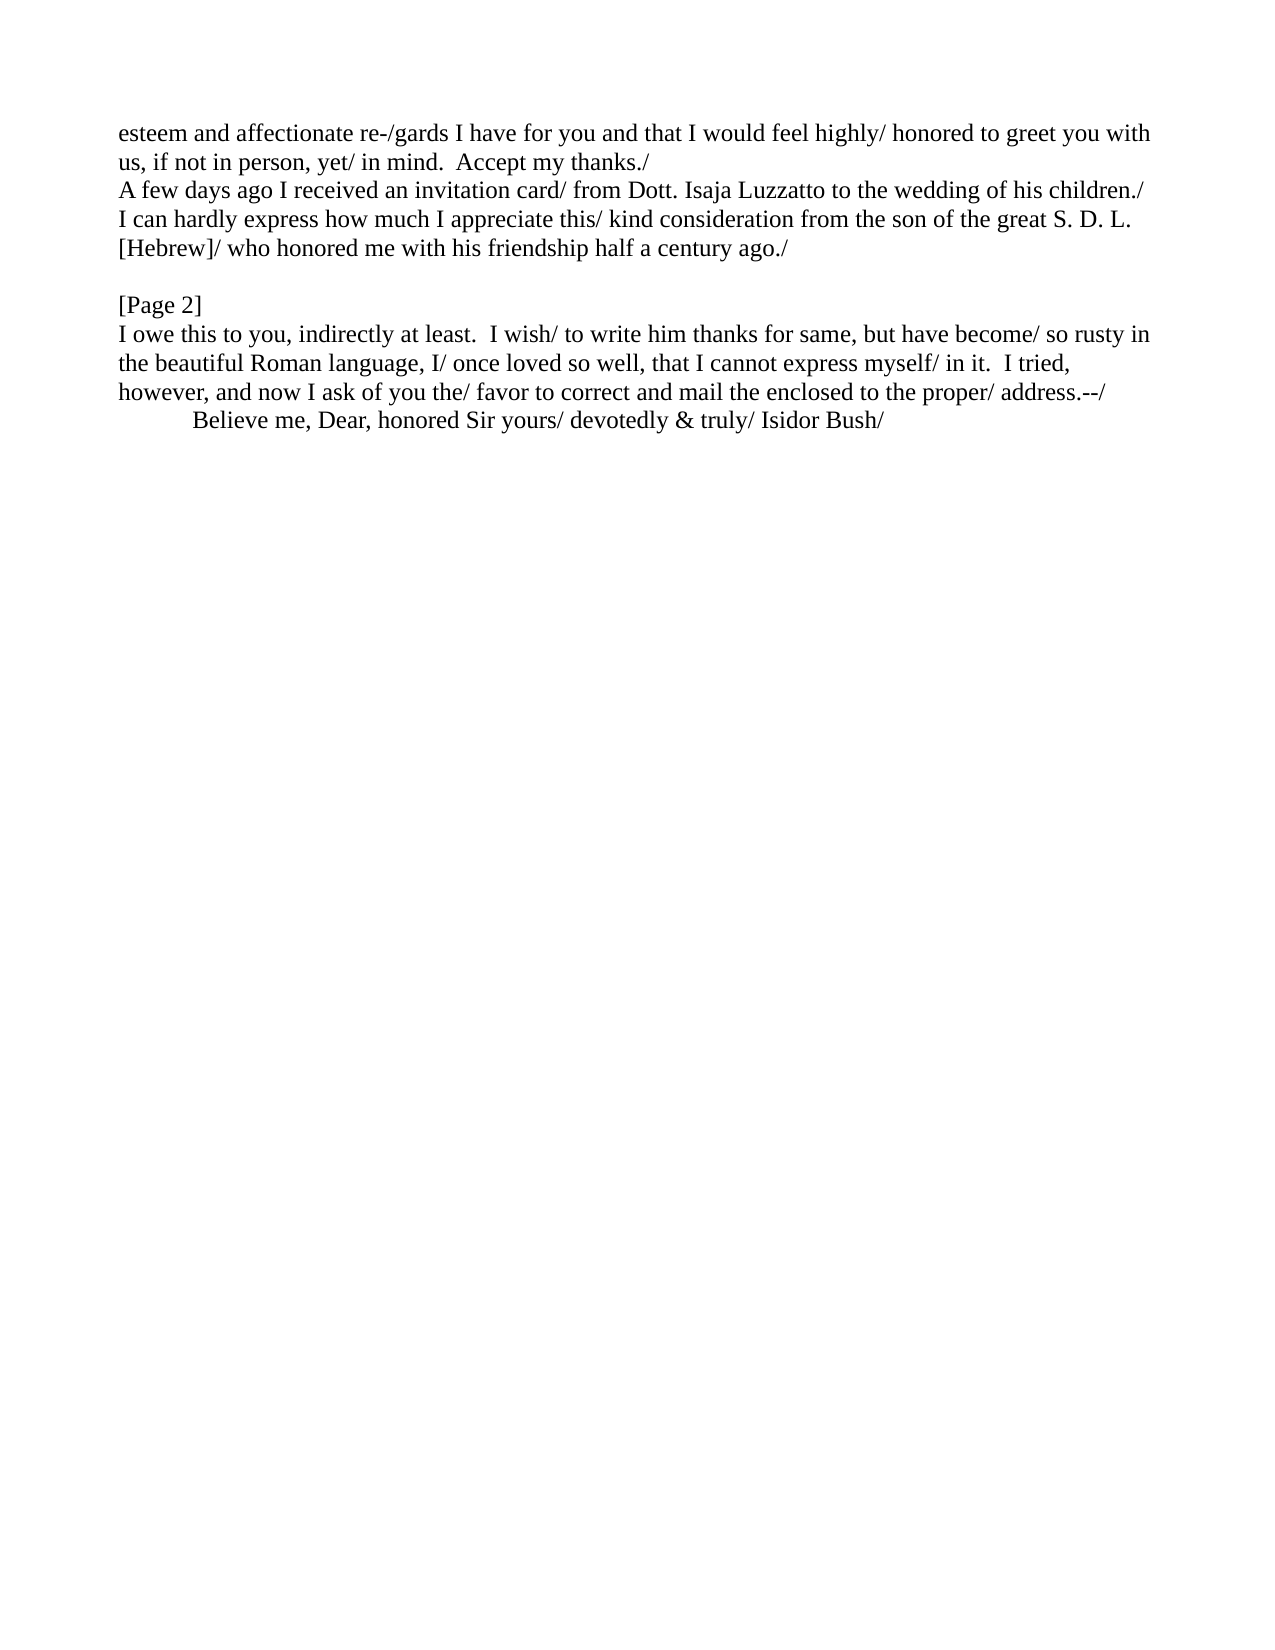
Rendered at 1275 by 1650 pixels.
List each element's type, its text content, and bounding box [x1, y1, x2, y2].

text esteem and affectionate re-/gards I have for you and that I would feel highly/ honored to greet you with us, if not in person, yet/ in mind. Accept my thanks./ [118, 118, 1157, 176]
text I owe this to you, indirectly at least. I wish/ to write him thanks for same, but have become/ so rusty in the beautiful Roman language, I/ once loved so well, that I cannot express myself/ in it. I tried, however, and now I ask of you the/ favor to correct and mail the enclosed to the proper/ address.--/ [118, 319, 1157, 406]
text [Page 2] [118, 291, 1157, 319]
text Believe me, Dear, honored Sir yours/ devotedly & truly/ Isidor Bush/ [118, 406, 1157, 434]
text A few days ago I received an invitation card/ from Dott. Isaja Luzzatto to the wedding of his children./ I can hardly express how much I appreciate this/ kind consideration from the son of the great S. D. L. [Hebrew]/ who honored me with his friendship half a century ago./ [118, 176, 1157, 262]
